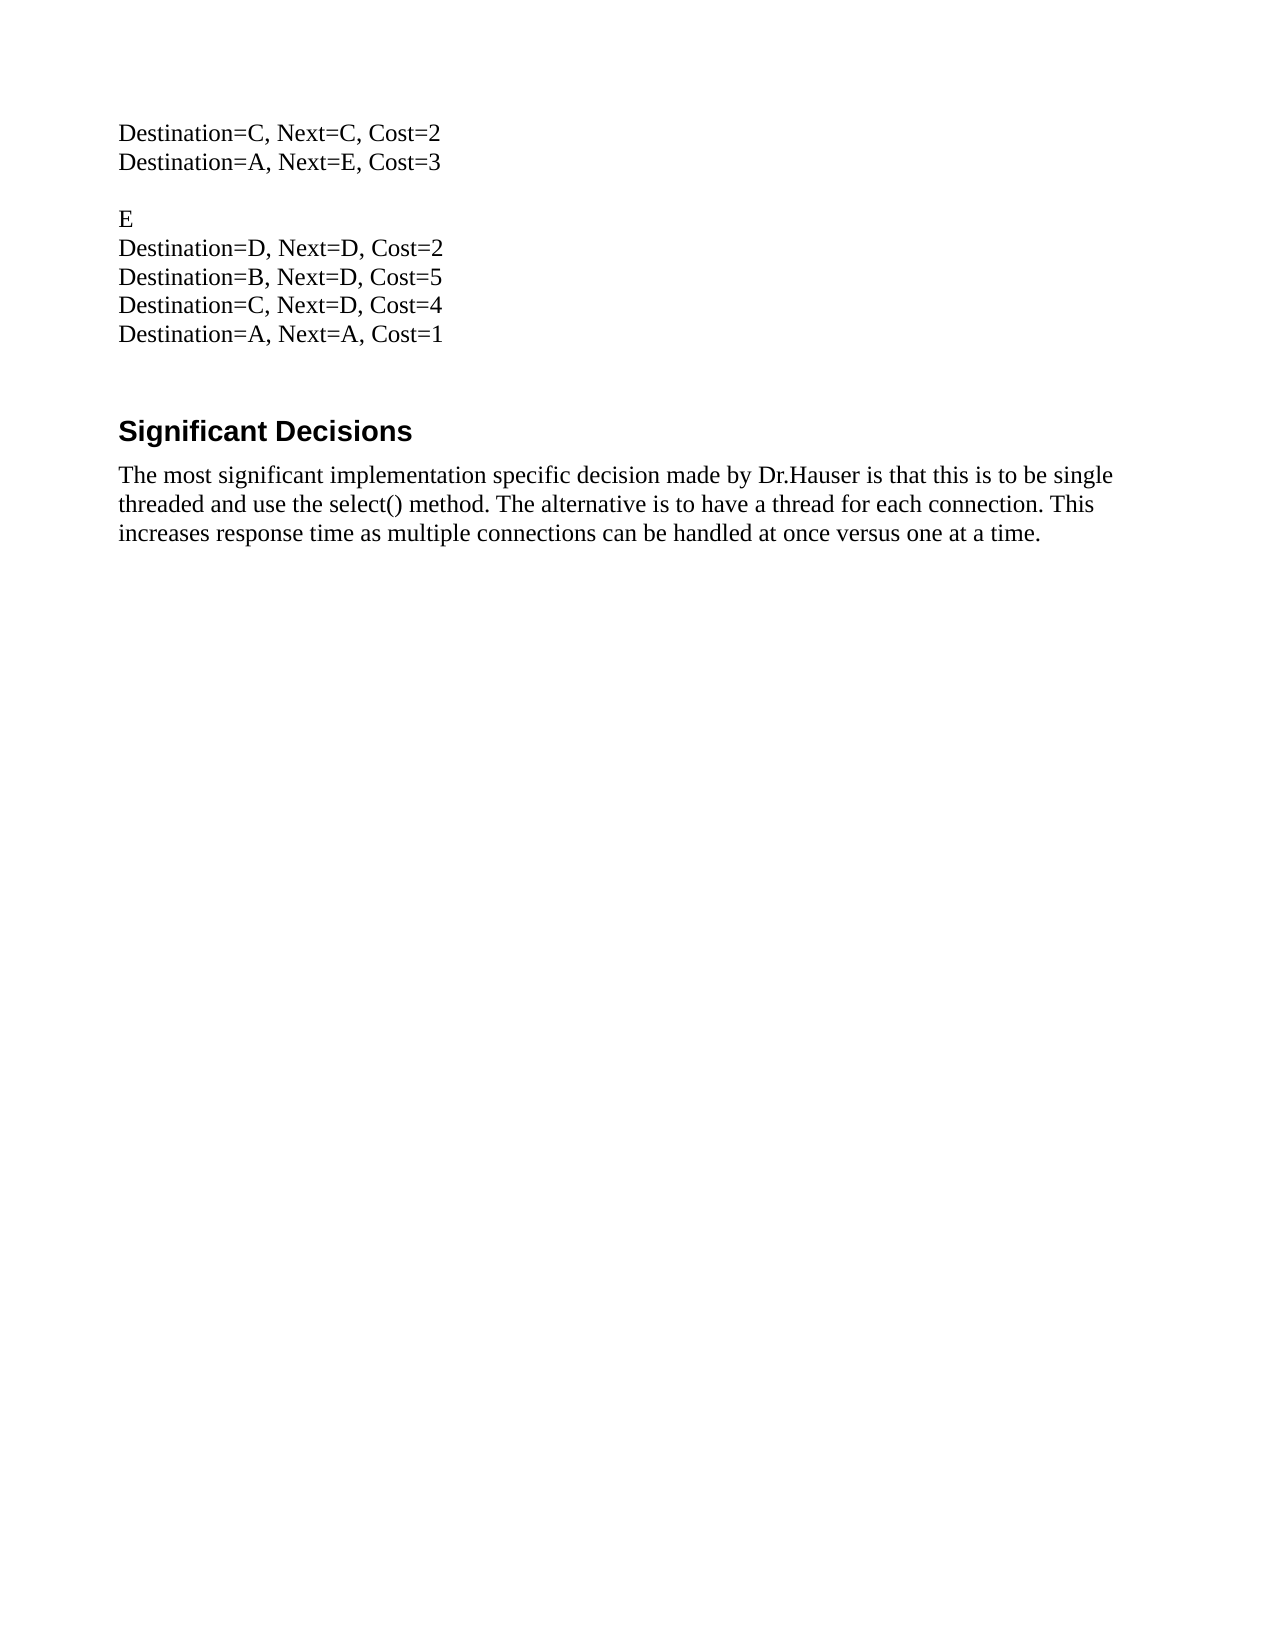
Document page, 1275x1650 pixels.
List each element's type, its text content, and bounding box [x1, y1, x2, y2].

text Destination=C, Next=D, Cost=4 [118, 291, 1157, 319]
text The most significant implementation specific decision made by Dr.Hauser is that this is to be single threaded and use the select() method. The alternative is to have a thread for each connection. This increases response time as multiple connections can be handled at once versus one at a time. [118, 460, 1157, 547]
subtitle Significant Decisions [118, 414, 1157, 448]
text Destination=A, Next=A, Cost=1 [118, 319, 1157, 348]
text Destination=C, Next=C, Cost=2 [118, 118, 1157, 147]
text Destination=A, Next=E, Cost=3 [118, 147, 1157, 176]
text Destination=D, Next=D, Cost=2 [118, 233, 1157, 262]
text E [118, 204, 1157, 233]
text Destination=B, Next=D, Cost=5 [118, 262, 1157, 291]
